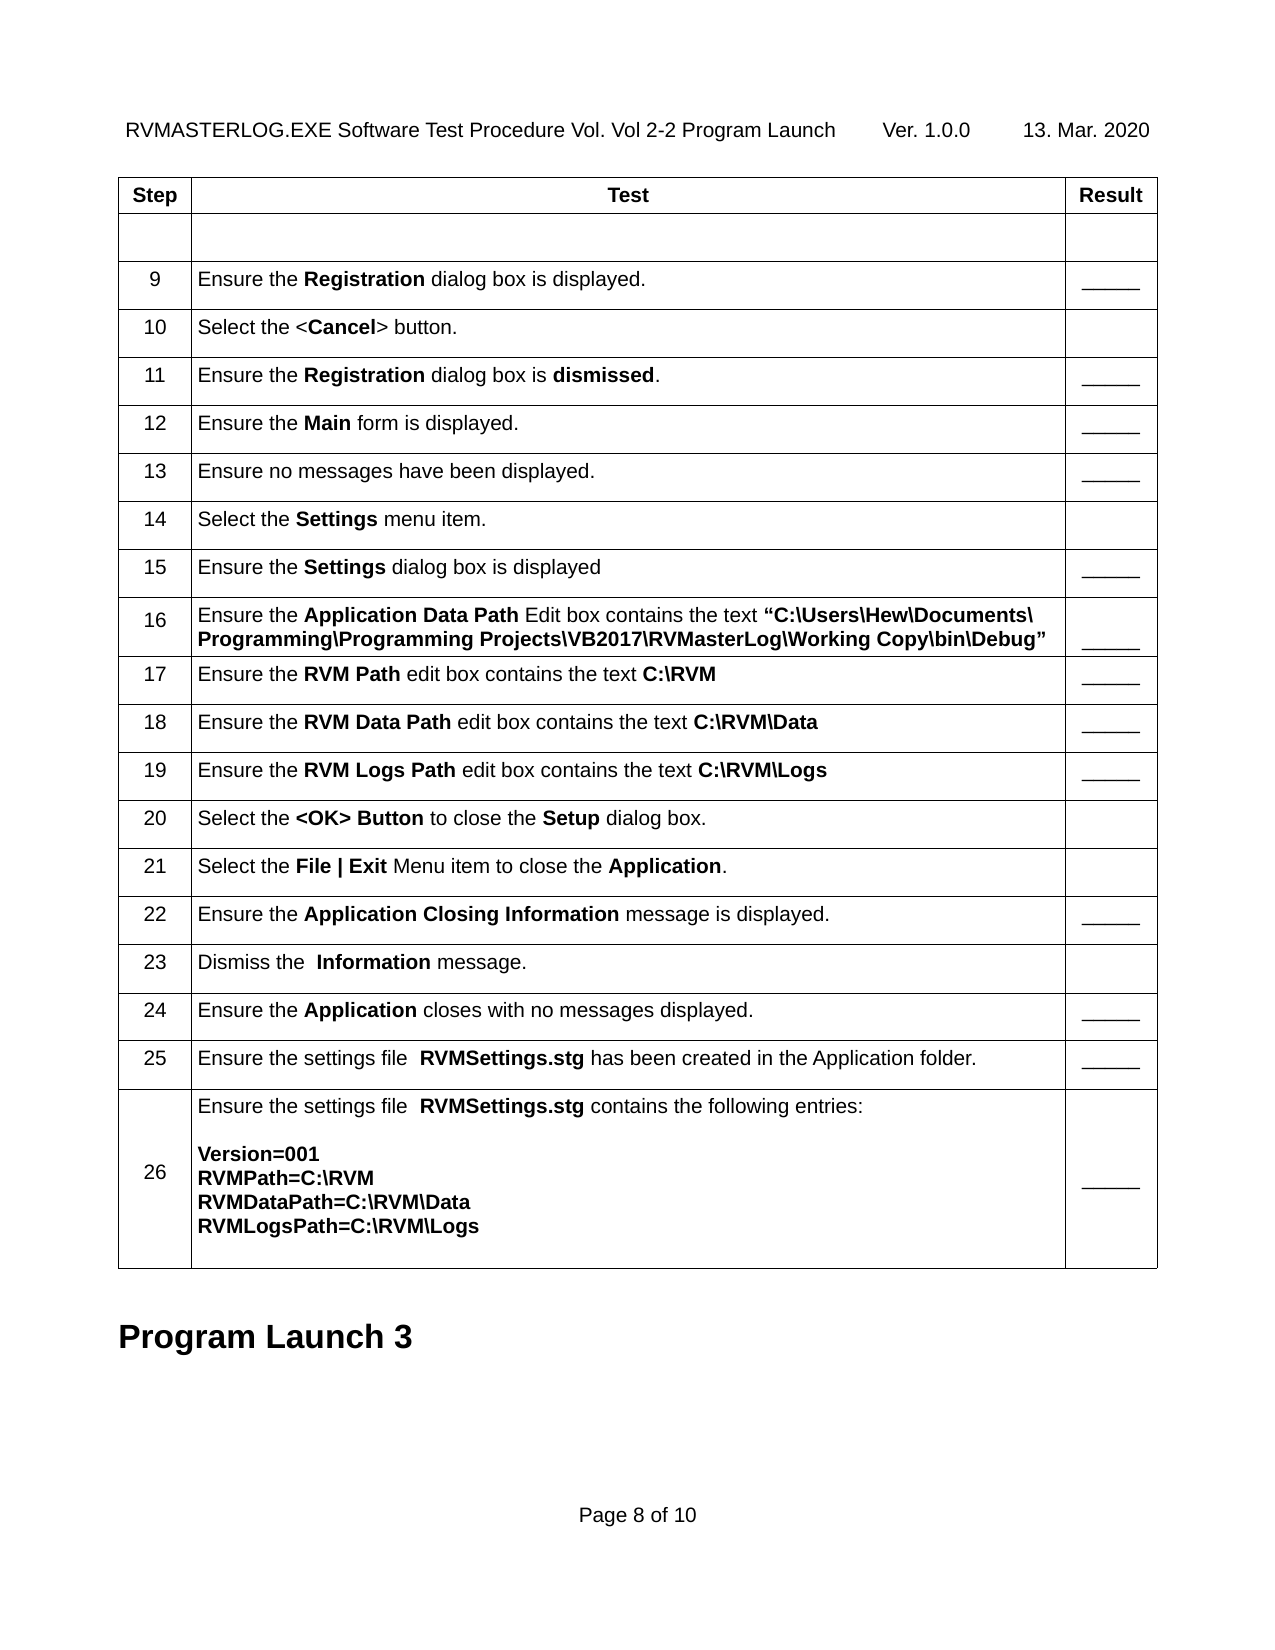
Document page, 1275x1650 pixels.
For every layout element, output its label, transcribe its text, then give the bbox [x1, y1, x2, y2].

table_cell 21 [119, 849, 191, 896]
table_cell [1066, 801, 1157, 848]
table_cell 19 [119, 753, 191, 800]
table_cell Ensure the Registration dialog box is displayed. [192, 262, 1065, 309]
table_cell _____ [1066, 1041, 1157, 1088]
table_cell 9 [119, 262, 191, 309]
table_cell _____ [1066, 550, 1157, 597]
table_header Result [1066, 178, 1157, 213]
table_cell _____ [1066, 598, 1157, 656]
table_cell 25 [119, 1041, 191, 1088]
subtitle Program Launch 3 [118, 1317, 1157, 1355]
table_cell 20 [119, 801, 191, 848]
table_cell 24 [119, 994, 191, 1040]
table_cell _____ [1066, 358, 1157, 405]
table_cell Ensure the Main form is displayed. [192, 406, 1065, 453]
table_cell _____ [1066, 262, 1157, 309]
table_cell 14 [119, 502, 191, 549]
table_cell Select the Settings menu item. [192, 502, 1065, 549]
table_cell 16 [119, 598, 191, 656]
table_cell Select the <OK> Button to close the Setup dialog box. [192, 801, 1065, 848]
table_cell Ensure the settings file RVMSettings.stg contains the following entries: Version=001 RVMPath=C:\RVM RVMDataPath=C:\RVM\Data RVMLogsPath=C:\RVM\Logs [192, 1090, 1065, 1268]
table_cell [1066, 214, 1157, 261]
table_cell Ensure the RVM Path edit box contains the text C:\RVM [192, 657, 1065, 704]
table_cell _____ [1066, 994, 1157, 1040]
table_cell 11 [119, 358, 191, 405]
table_cell 15 [119, 550, 191, 597]
table_cell 17 [119, 657, 191, 704]
table_cell Ensure the settings file RVMSettings.stg has been created in the Application folder. [192, 1041, 1065, 1088]
table_cell Ensure the Application Data Path Edit box contains the text “C:\Users\Hew\Documents\Programming\Programming Projects\VB2017\RVMasterLog\Working Copy\bin\Debug” [192, 598, 1065, 656]
table_cell Select the File | Exit Menu item to close the Application. [192, 849, 1065, 896]
table_cell [1066, 945, 1157, 992]
table_header Test [192, 178, 1065, 213]
table_cell 10 [119, 310, 191, 357]
table_cell Dismiss the Information message. [192, 945, 1065, 992]
table_cell 18 [119, 705, 191, 752]
table_cell [119, 214, 191, 261]
table_cell Ensure the Application closes with no messages displayed. [192, 994, 1065, 1040]
table_cell Ensure the Settings dialog box is displayed [192, 550, 1065, 597]
table_cell 22 [119, 897, 191, 944]
table_cell [192, 214, 1065, 261]
table_cell _____ [1066, 705, 1157, 752]
table_header Step [119, 178, 191, 213]
table_cell _____ [1066, 1090, 1157, 1268]
table_cell Select the <Cancel> button. [192, 310, 1065, 357]
table_cell Ensure the Registration dialog box is dismissed. [192, 358, 1065, 405]
table_cell _____ [1066, 406, 1157, 453]
table_cell _____ [1066, 753, 1157, 800]
table_cell 26 [119, 1090, 191, 1268]
table_cell 23 [119, 945, 191, 992]
table_cell [1066, 849, 1157, 896]
table_cell Ensure the RVM Logs Path edit box contains the text C:\RVM\Logs [192, 753, 1065, 800]
table_cell [1066, 502, 1157, 549]
table_cell [1066, 310, 1157, 357]
table_cell Ensure no messages have been displayed. [192, 454, 1065, 501]
table_cell 12 [119, 406, 191, 453]
table_cell 13 [119, 454, 191, 501]
table_cell _____ [1066, 657, 1157, 704]
table_cell Ensure the Application Closing Information message is displayed. [192, 897, 1065, 944]
table_cell Ensure the RVM Data Path edit box contains the text C:\RVM\Data [192, 705, 1065, 752]
table_cell _____ [1066, 897, 1157, 944]
table_cell _____ [1066, 454, 1157, 501]
